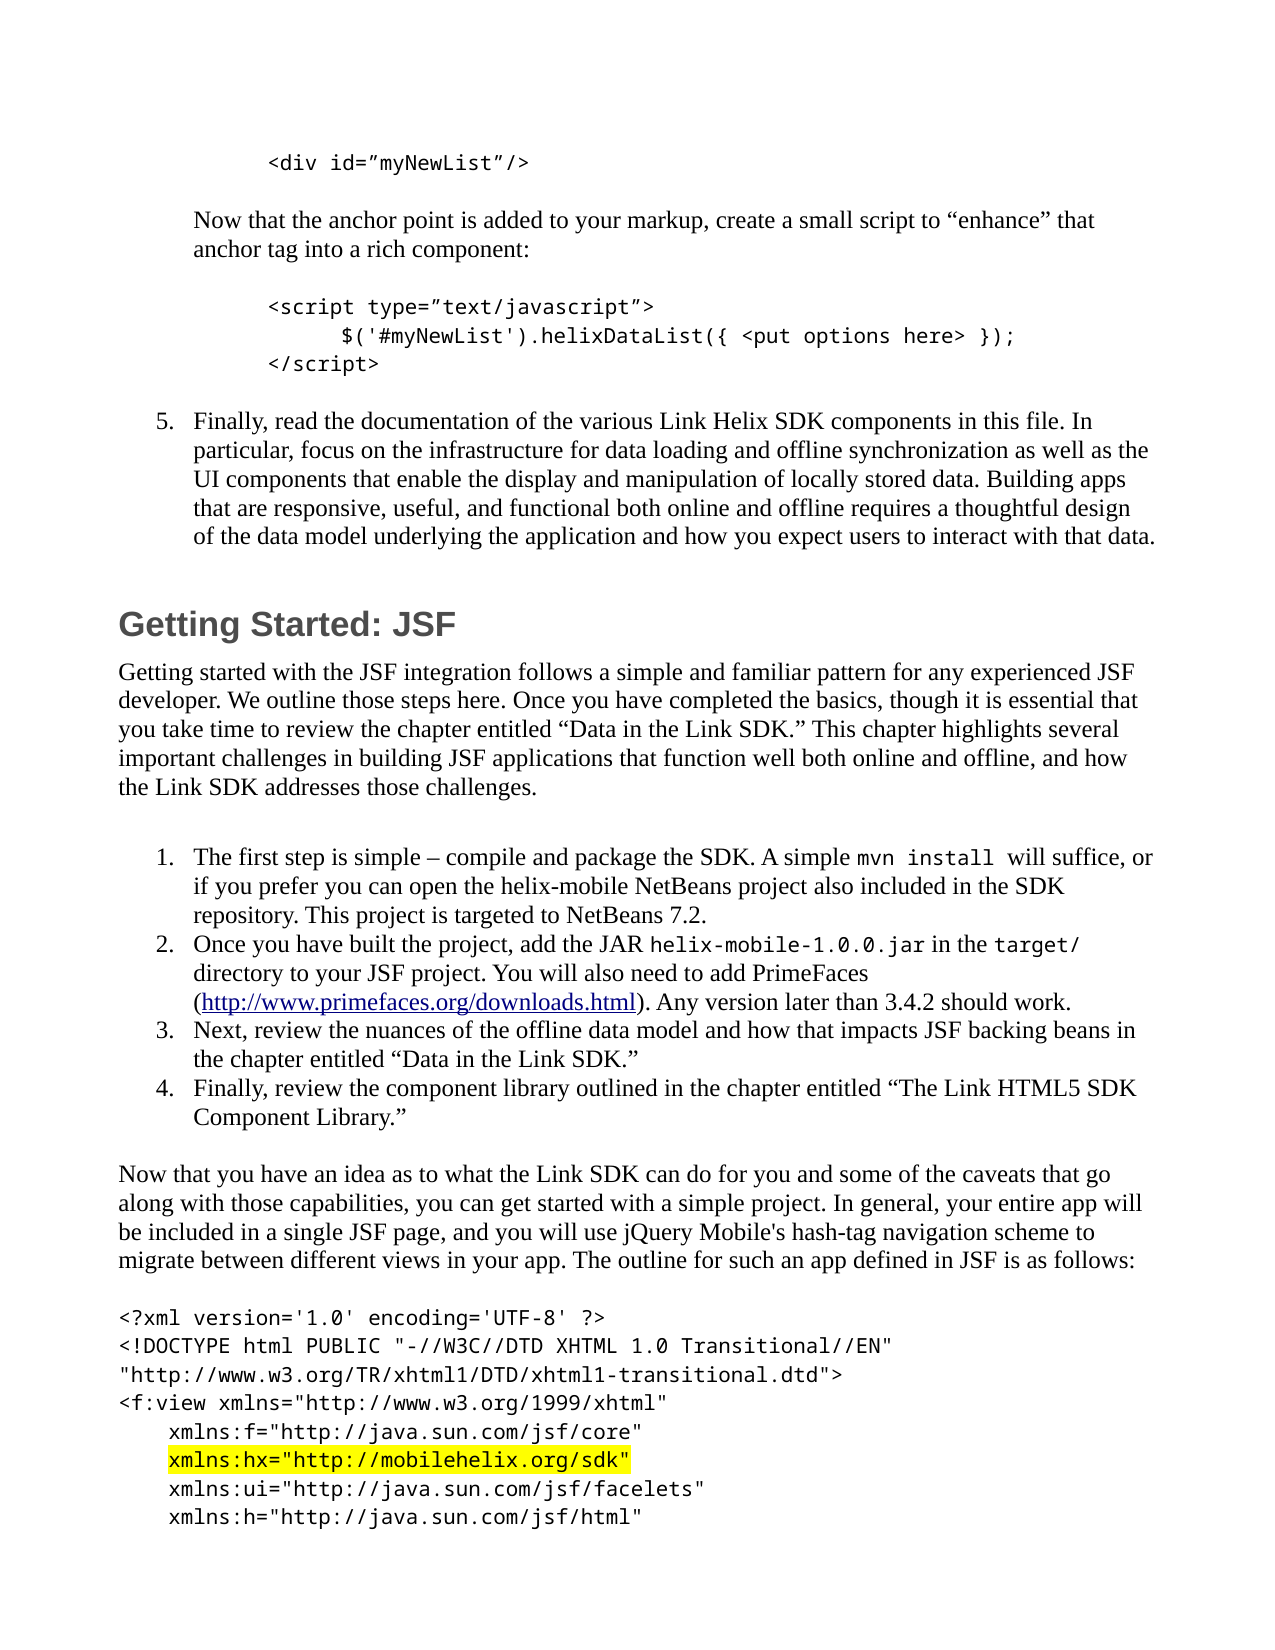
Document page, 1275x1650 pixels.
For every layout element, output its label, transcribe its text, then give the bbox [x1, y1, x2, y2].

text Now that you have an idea as to what the Link SDK can do for you and some of the caveats that go along with those capabilities, you can get started with a simple project. In general, your entire app will be included in a single JSF page, and you will use jQuery Mobile's hash-tag navigation scheme to migrate between different views in your app. The outline for such an app defined in JSF is as follows: [118, 1159, 1157, 1274]
text xmlns:h="http://java.sun.com/jsf/html" [118, 1502, 1157, 1531]
list Finally, read the documentation of the various Link Helix SDK components in this file. In particular, focus on the infrastructure for data loading and offline synchronization as well as the UI components that enable the display and manipulation of locally stored data. Building apps that are responsive, useful, and functional both online and offline requires a thoughtful design of the data model underlying the application and how you expect users to interact with that data. [156, 406, 1157, 550]
text <!DOCTYPE html PUBLIC "-//W3C//DTD XHTML 1.0 Transitional//EN" "http://www.w3.org/TR/xhtml1/DTD/xhtml1-transitional.dtd"> [118, 1332, 1157, 1388]
text xmlns:ui="http://java.sun.com/jsf/facelets" [118, 1474, 1157, 1502]
list Next, review the nuances of the offline data model and how that impacts JSF backing beans in the chapter entitled “Data in the Link SDK.” [156, 1016, 1157, 1073]
text <f:view xmlns="http://www.w3.org/1999/xhtml" [118, 1388, 1157, 1417]
text xmlns:f="http://java.sun.com/jsf/core" [118, 1417, 1157, 1445]
text <?xml version='1.0' encoding='UTF-8' ?> [118, 1303, 1157, 1332]
list The first step is simple – compile and package the SDK. A simple mvn install will suffice, or if you prefer you can open the helix-mobile NetBeans project also included in the SDK repository. This project is targeted to NetBeans 7.2. [156, 842, 1157, 929]
list Finally, review the component library outlined in the chapter entitled “The Link HTML5 SDK Component Library.” [156, 1073, 1157, 1131]
subtitle Getting Started: JSF [118, 604, 1157, 644]
list Once you have built the project, add the JAR helix-mobile-1.0.0.jar in the target/ directory to your JSF project. You will also need to add PrimeFaces (http://www.primefaces.org/downloads.html). Any version later than 3.4.2 should work. [156, 929, 1157, 1016]
text Getting started with the JSF integration follows a simple and familiar pattern for any experienced JSF developer. We outline those steps here. Once you have completed the basics, though it is essential that you take time to review the chapter entitled “Data in the Link SDK.” This chapter highlights several important challenges in building JSF applications that function well both online and offline, and how the Link SDK addresses those challenges. [118, 657, 1157, 829]
text xmlns:hx="http://mobilehelix.org/sdk" [118, 1445, 1157, 1474]
list <div id=”myNewList”/> Now that the anchor point is added to your markup, create a small script to “enhance” that anchor tag into a rich component: <script type=”text/javascript”> $('#myNewList').helixDataList({ <put options here> }); </script> [156, 118, 1157, 406]
